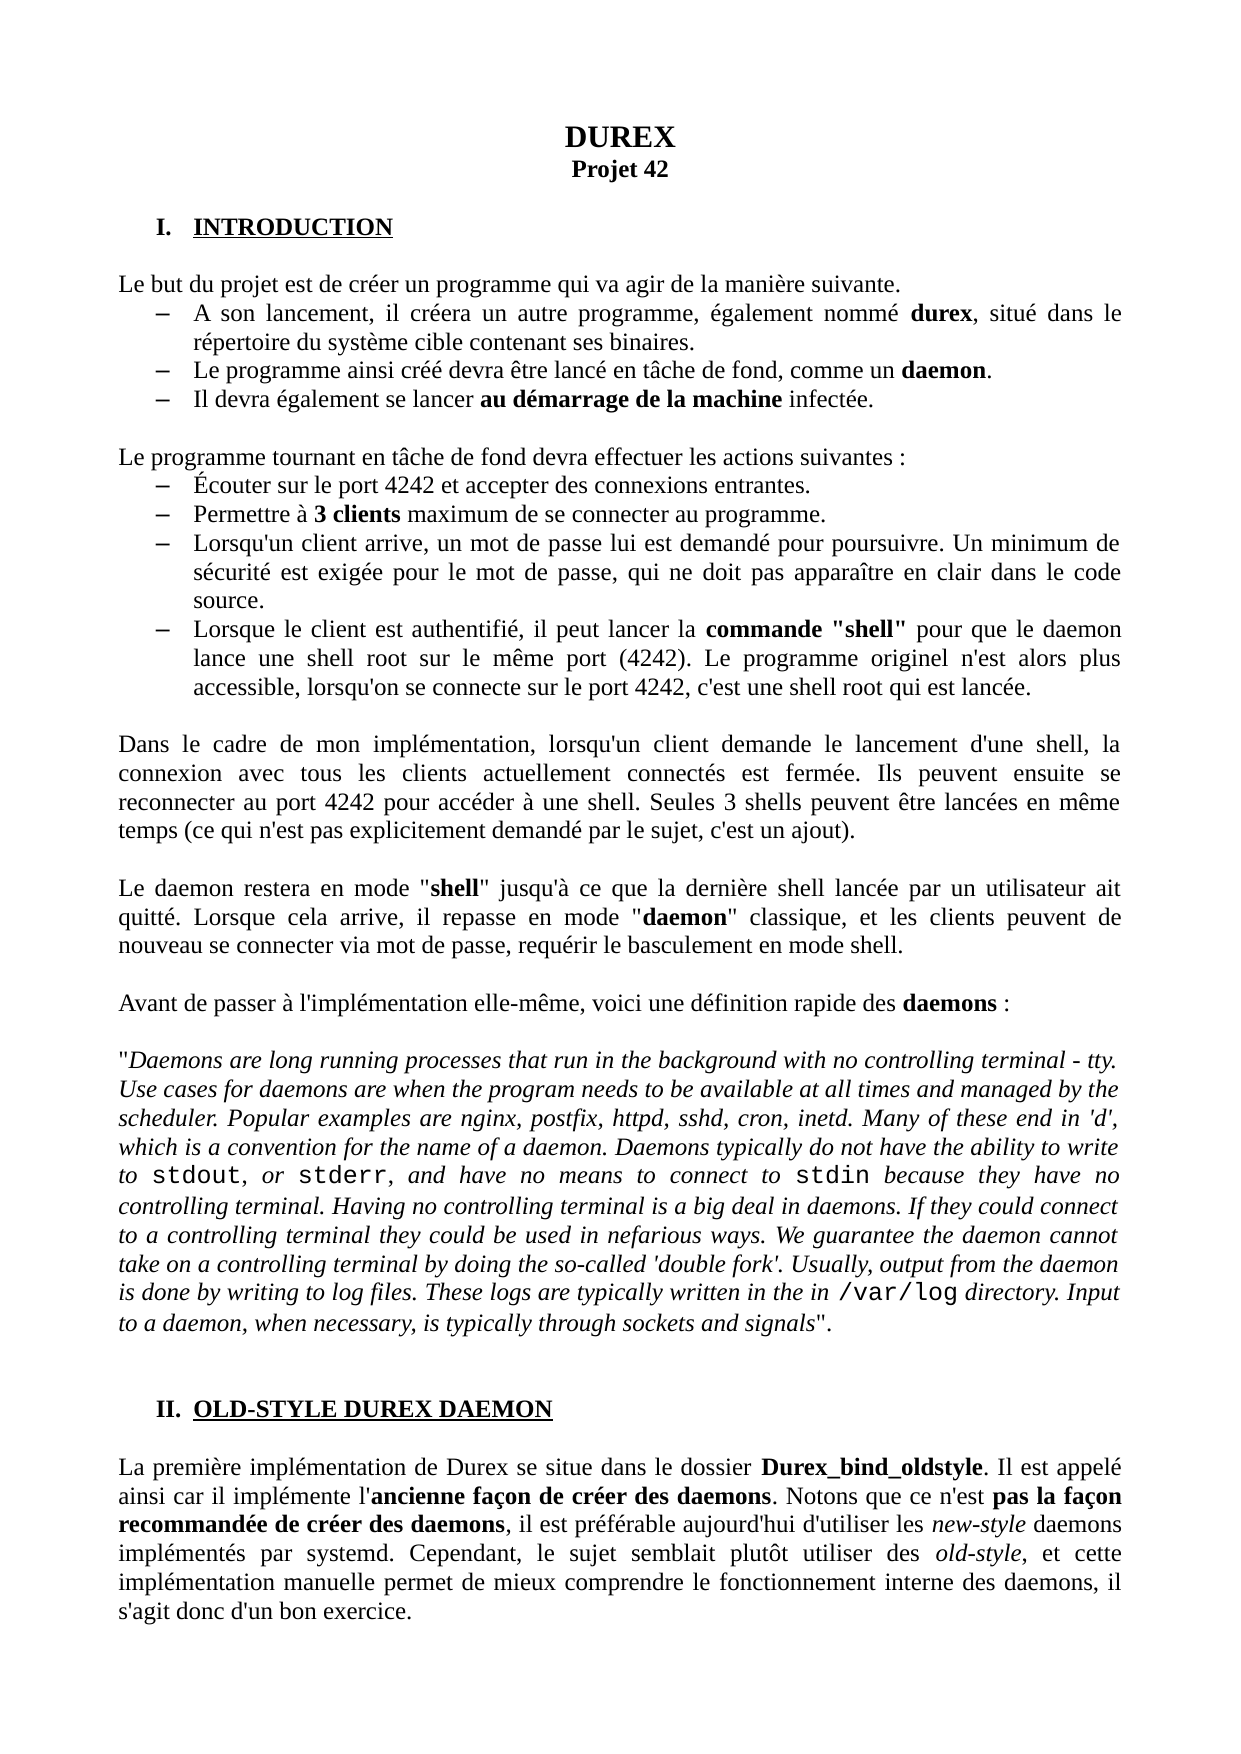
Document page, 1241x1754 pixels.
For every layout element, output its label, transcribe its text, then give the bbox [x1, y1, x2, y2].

list Il devra également se lancer au démarrage de la machine infectée. [156, 384, 1122, 413]
list Écouter sur le port 4242 et accepter des connexions entrantes. [156, 470, 1122, 499]
text Le programme tournant en tâche de fond devra effectuer les actions suivantes : [118, 442, 1122, 470]
text Dans le cadre de mon implémentation, lorsqu'un client demande le lancement d'une shell, la connexion avec tous les clients actuellement connectés est fermée. Ils peuvent ensuite se reconnecter au port 4242 pour accéder à une shell. Seules 3 shells peuvent être lancées en même temps (ce qui n'est pas explicitement demandé par le sujet, c'est un ajout). [118, 729, 1122, 844]
text Le but du projet est de créer un programme qui va agir de la manière suivante. [118, 269, 1122, 298]
list Lorsque le client est authentifié, il peut lancer la commande "shell" pour que le daemon lance une shell root sur le même port (4242). Le programme originel n'est alors plus accessible, lorsqu'on se connecte sur le port 4242, c'est une shell root qui est lancée. [156, 614, 1122, 700]
text DUREX [118, 118, 1122, 154]
list Le programme ainsi créé devra être lancé en tâche de fond, comme un daemon. [156, 355, 1122, 384]
list Lorsqu'un client arrive, un mot de passe lui est demandé pour poursuivre. Un minimum de sécurité est exigée pour le mot de passe, qui ne doit pas apparaître en clair dans le code source. [156, 528, 1122, 614]
text "Daemons are long running processes that run in the background with no controlling terminal - tty. Use cases for daemons are when the program needs to be available at all times and managed by the scheduler. Popular examples are nginx, postfix, httpd, sshd, cron, inetd. Many of these end in 'd', which is a convention for the name of a daemon. Daemons typically do not have the ability to write to stdout, or stderr, and have no means to connect to stdin because they have no controlling terminal. Having no controlling terminal is a big deal in daemons. If they could connect to a controlling terminal they could be used in nefarious ways. We guarantee the daemon cannot take on a controlling terminal by doing the so-called 'double fork'. Usually, output from the daemon is done by writing to log files. These logs are typically written in the in /var/log directory. Input to a daemon, when necessary, is typically through sockets and signals". [118, 1045, 1122, 1337]
list Permettre à 3 clients maximum de se connecter au programme. [156, 499, 1122, 528]
text Le daemon restera en mode "shell" jusqu'à ce que la dernière shell lancée par un utilisateur ait quitté. Lorsque cela arrive, il repasse en mode "daemon" classique, et les clients peuvent de nouveau se connecter via mot de passe, requérir le basculement en mode shell. [118, 873, 1122, 959]
list INTRODUCTION [156, 212, 1122, 240]
text Projet 42 [118, 154, 1122, 183]
list OLD-STYLE DUREX DAEMON [156, 1394, 1122, 1423]
text Avant de passer à l'implémentation elle-même, voici une définition rapide des daemons : [118, 988, 1122, 1017]
text La première implémentation de Durex se situe dans le dossier Durex_bind_oldstyle. Il est appelé ainsi car il implémente l'ancienne façon de créer des daemons. Notons que ce n'est pas la façon recommandée de créer des daemons, il est préférable aujourd'hui d'utiliser les new-style daemons implémentés par systemd. Cependant, le sujet semblait plutôt utiliser des old-style, et cette implémentation manuelle permet de mieux comprendre le fonctionnement interne des daemons, il s'agit donc d'un bon exercice. [118, 1452, 1122, 1624]
list A son lancement, il créera un autre programme, également nommé durex, situé dans le répertoire du système cible contenant ses binaires. [156, 298, 1122, 355]
